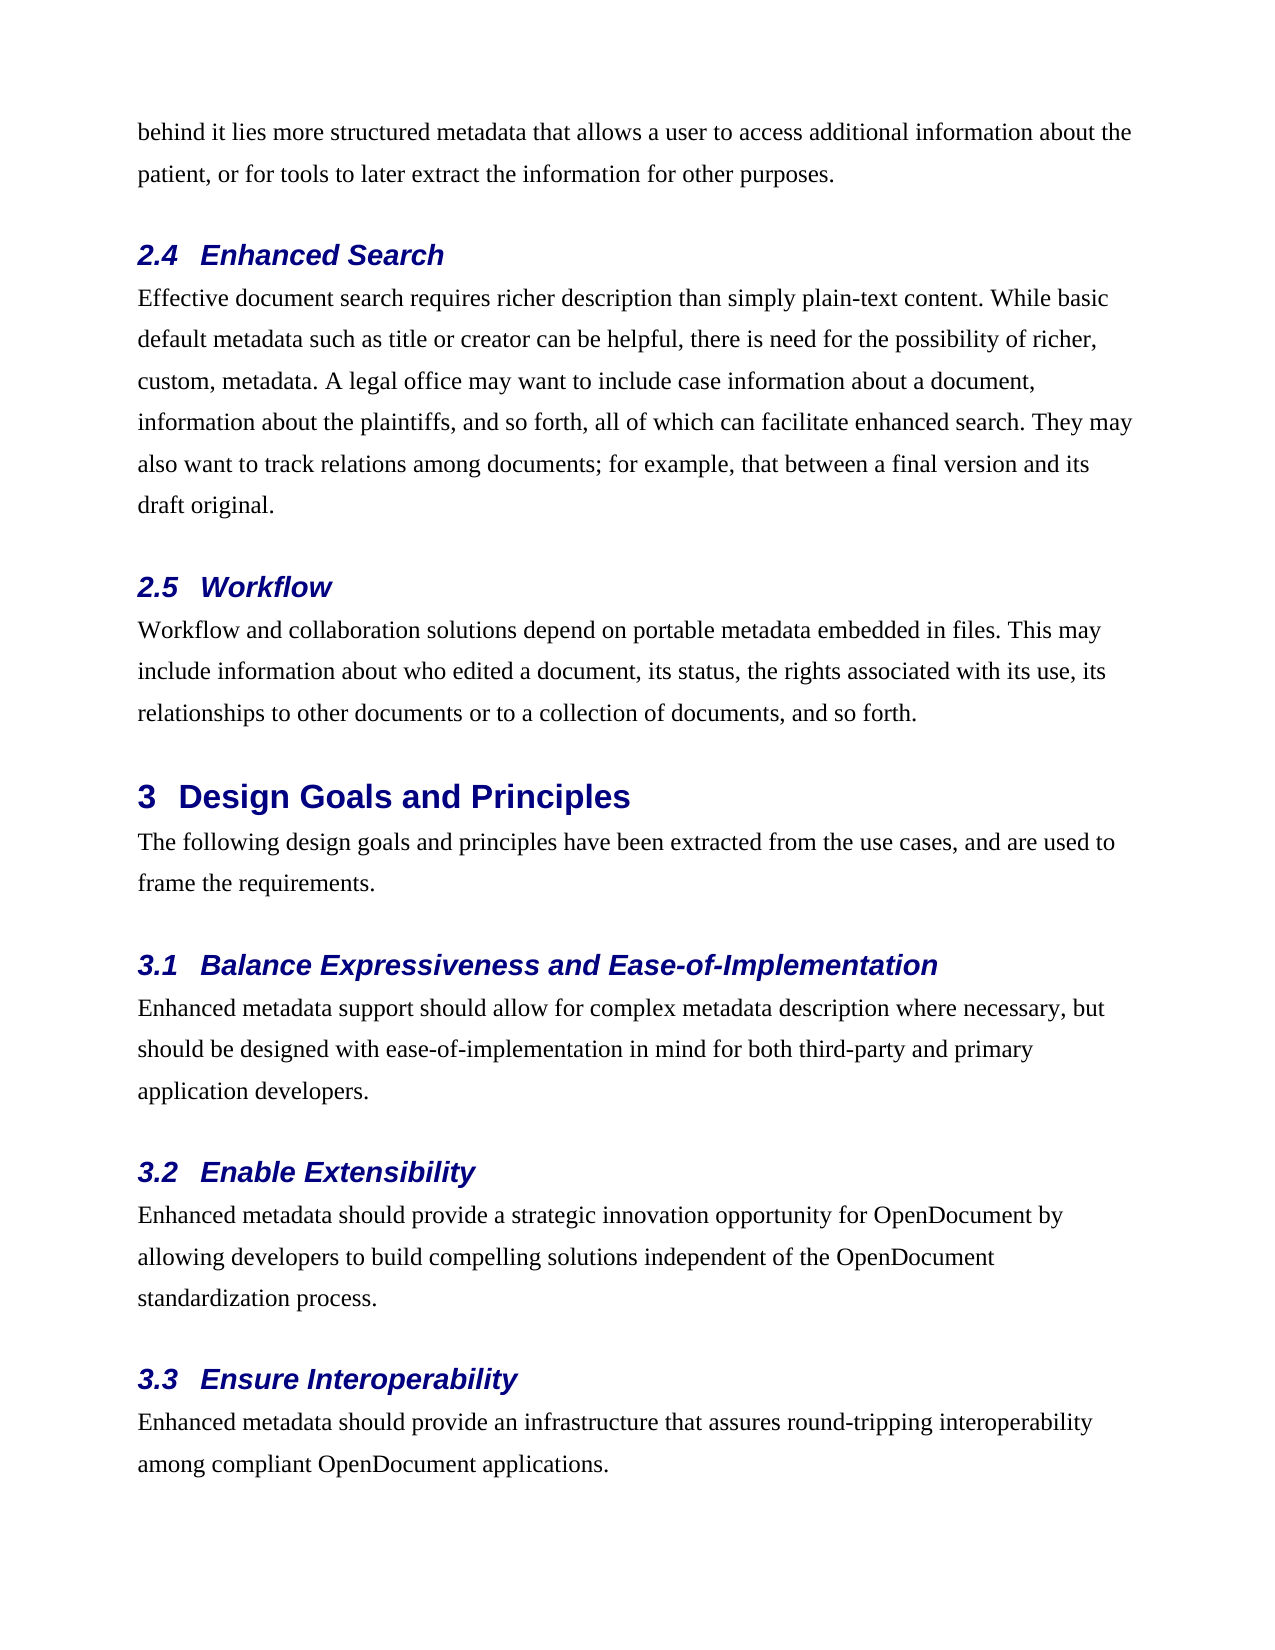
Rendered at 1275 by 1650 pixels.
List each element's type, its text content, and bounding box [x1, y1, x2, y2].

subtitle Balance Expressiveness and Ease-of-Implementation [137, 949, 1134, 981]
text The following design goals and principles have been extracted from the use cases, and are used to frame the requirements. [137, 828, 1134, 897]
text Enhanced metadata support should allow for complex metadata description where necessary, but should be designed with ease-of-implementation in mind for both third-party and primary application developers. [137, 994, 1134, 1104]
subtitle Ensure Interoperability [137, 1363, 1134, 1396]
subtitle Enable Extensibility [137, 1156, 1134, 1188]
subtitle Design Goals and Principles [137, 778, 1134, 816]
text Enhanced metadata should provide a strategic innovation opportunity for OpenDocument by allowing developers to build compelling solutions independent of the OpenDocument standardization process. [137, 1201, 1134, 1312]
subtitle Workflow [137, 571, 1134, 603]
text Effective document search requires richer description than simply plain-text content. While basic default metadata such as title or creator can be helpful, there is need for the possibility of richer, custom, metadata. A legal office may want to include case information about a document, information about the plaintiffs, and so forth, all of which can facilitate enhanced search. They may also want to track relations among documents; for example, that between a final version and its draft original. [137, 284, 1134, 519]
text behind it lies more structured metadata that allows a user to access additional information about the patient, or for tools to later extract the information for other purposes. [137, 118, 1134, 187]
text Workflow and collaboration solutions depend on portable metadata embedded in files. This may include information about who edited a document, its status, the rights associated with its use, its relationships to other documents or to a collection of documents, and so forth. [137, 616, 1134, 727]
subtitle Enhanced Search [137, 239, 1134, 271]
text Enhanced metadata should provide an infrastructure that assures round-tripping interoperability among compliant OpenDocument applications. [137, 1408, 1134, 1478]
